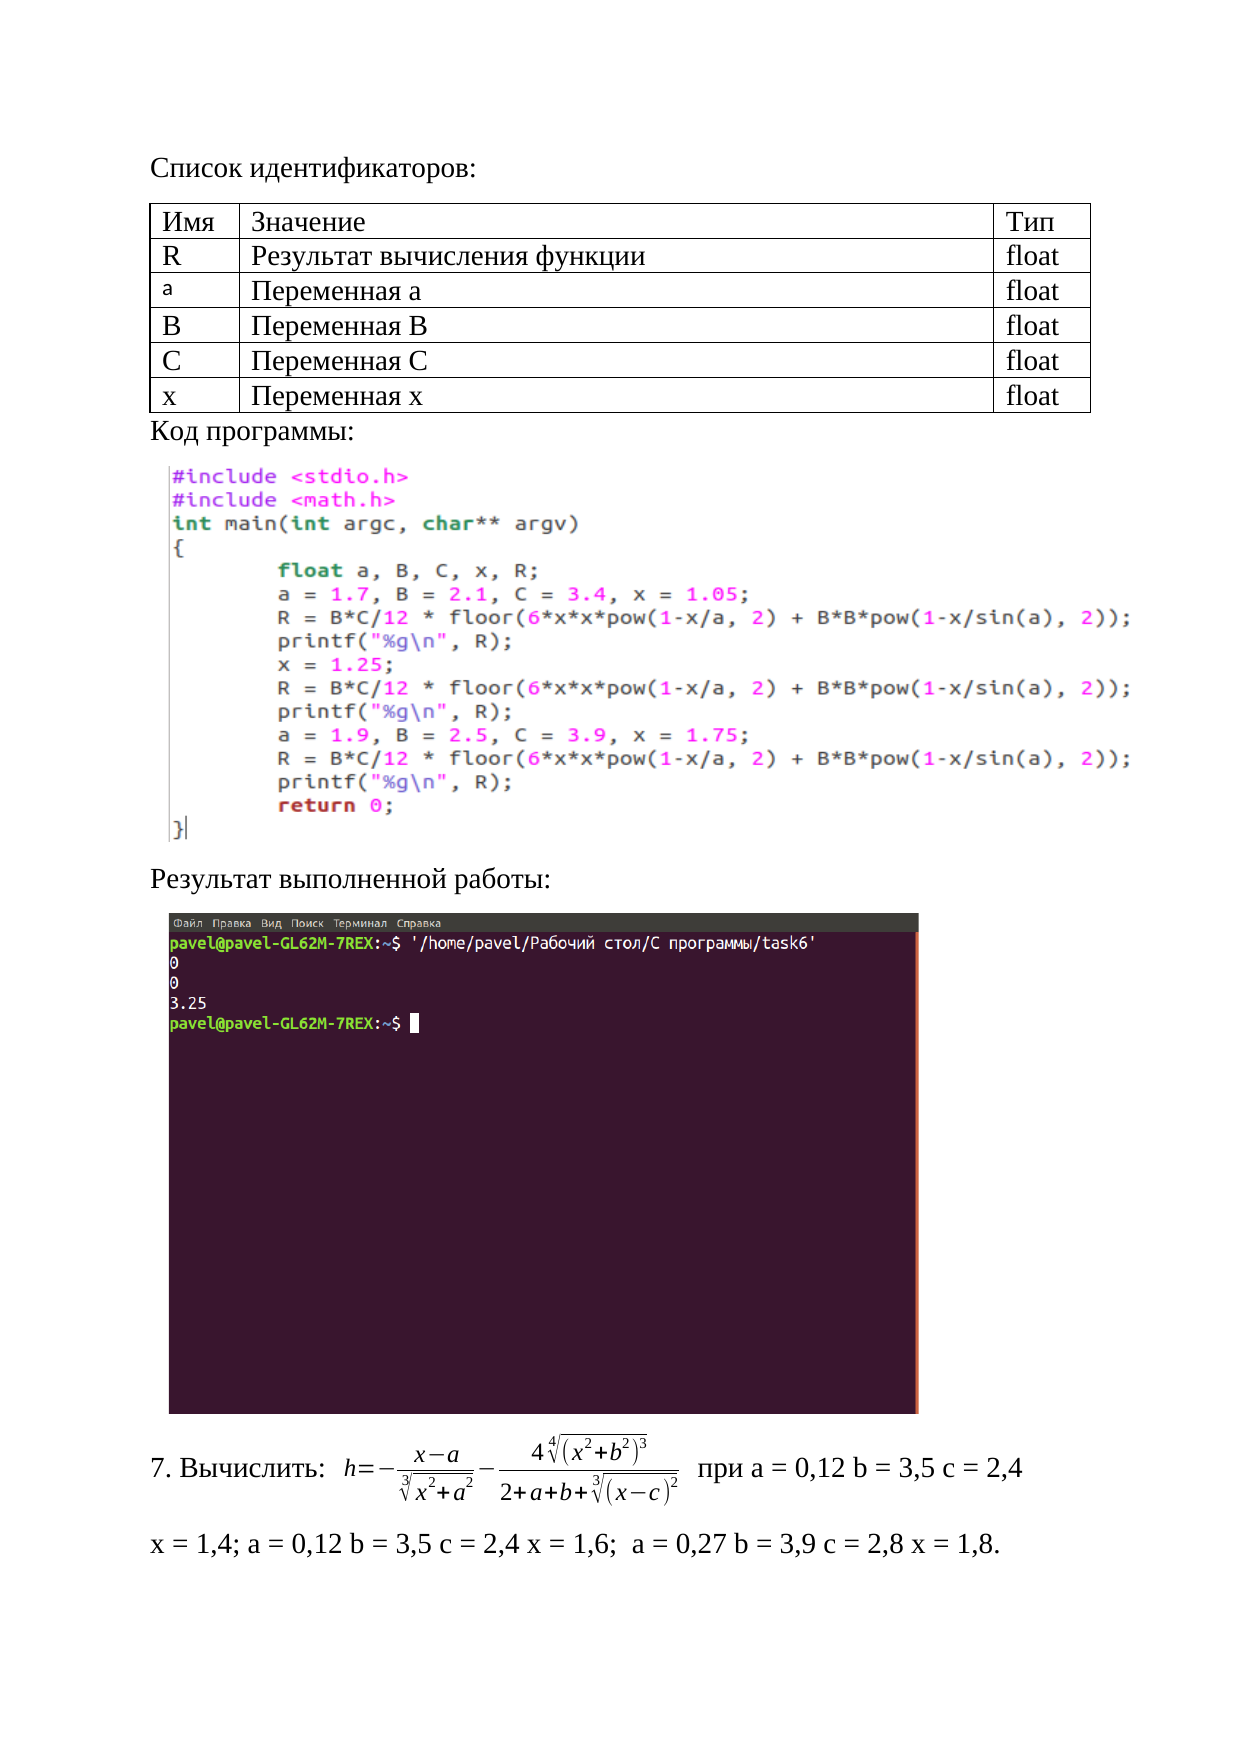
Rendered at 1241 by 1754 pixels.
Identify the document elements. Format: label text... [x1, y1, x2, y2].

table_header Тип [994, 204, 1090, 237]
table_cell C [151, 343, 239, 377]
table_cell float [994, 273, 1090, 307]
table_cell Результат вычисления функции [240, 239, 993, 272]
table_cell R [151, 239, 239, 272]
table_cell float [994, 343, 1090, 377]
table_cell float [994, 239, 1090, 272]
text 7. Вычислить:при a = 0,12 b = 3,5 c = 2,4 [150, 1433, 1090, 1507]
text Список идентификаторов: [150, 150, 1090, 183]
table_cell B [151, 308, 239, 342]
picture [168, 466, 1132, 842]
table_cell Переменная B [240, 308, 993, 342]
table_cell float [994, 378, 1090, 412]
table_cell Переменная x [240, 378, 993, 412]
text Код программы: [150, 413, 1090, 447]
table_header Значение [240, 204, 993, 237]
table_cell x [151, 378, 239, 412]
text Результат выполненной работы: [150, 861, 1090, 894]
picture [168, 913, 919, 1414]
table_cell float [994, 308, 1090, 342]
table_cell Переменная a [240, 273, 993, 307]
table_cell Переменная C [240, 343, 993, 377]
table_header Имя [151, 204, 239, 237]
text x = 1,4; a = 0,12 b = 3,5 c = 2,4 x = 1,6; a = 0,27 b = 3,9 c = 2,8 x = 1,8. [150, 1527, 1090, 1560]
table_cell a [151, 273, 239, 307]
